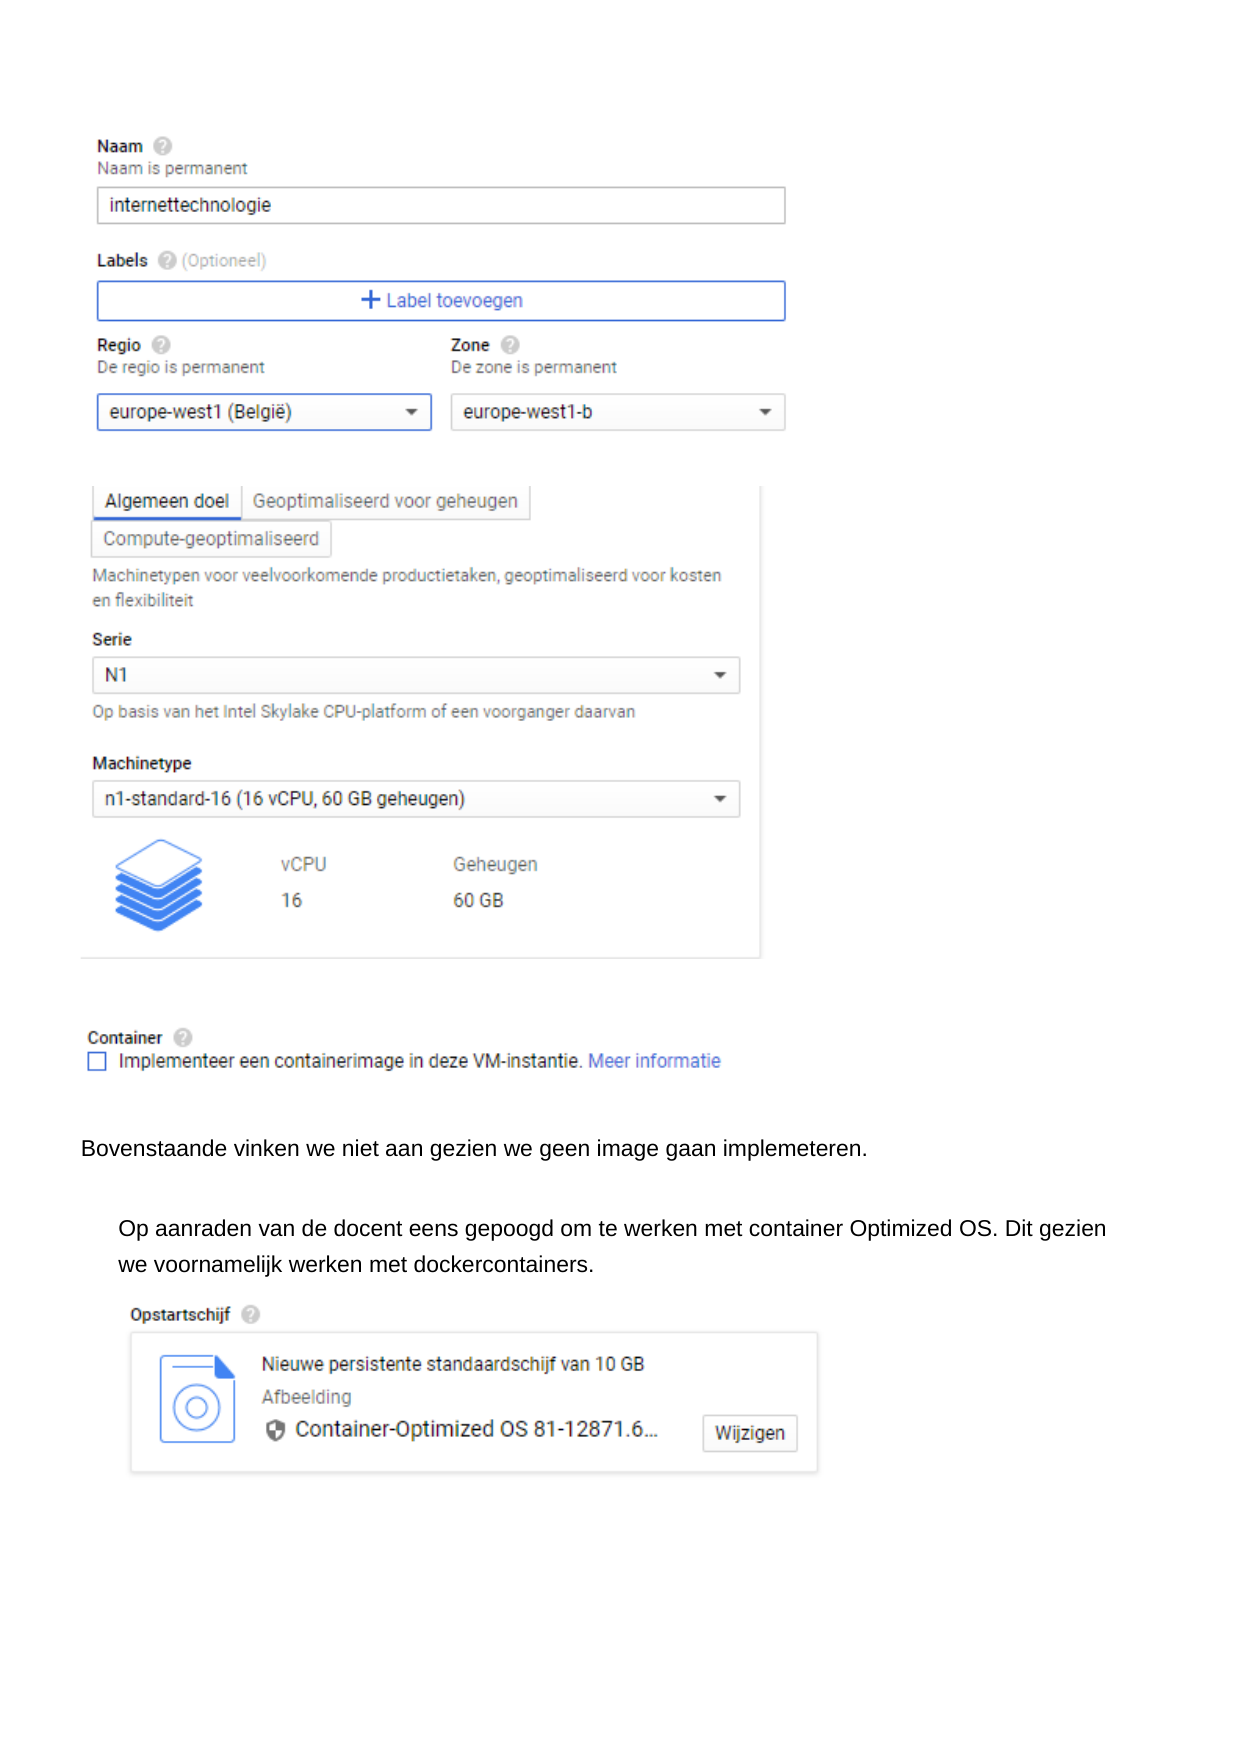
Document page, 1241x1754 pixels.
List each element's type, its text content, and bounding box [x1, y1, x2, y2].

picture [80, 118, 797, 439]
picture [80, 1007, 776, 1087]
picture [80, 486, 769, 959]
picture [118, 1288, 831, 1487]
text Op aanraden van de docent eens gepoogd om te werken met container Optimized OS. Dit gezien we voornamelijk werken met dockercontainers. [118, 1215, 1122, 1487]
text Bovenstaande vinken we niet aan gezien we geen image gaan implemeteren. [81, 1135, 1122, 1161]
